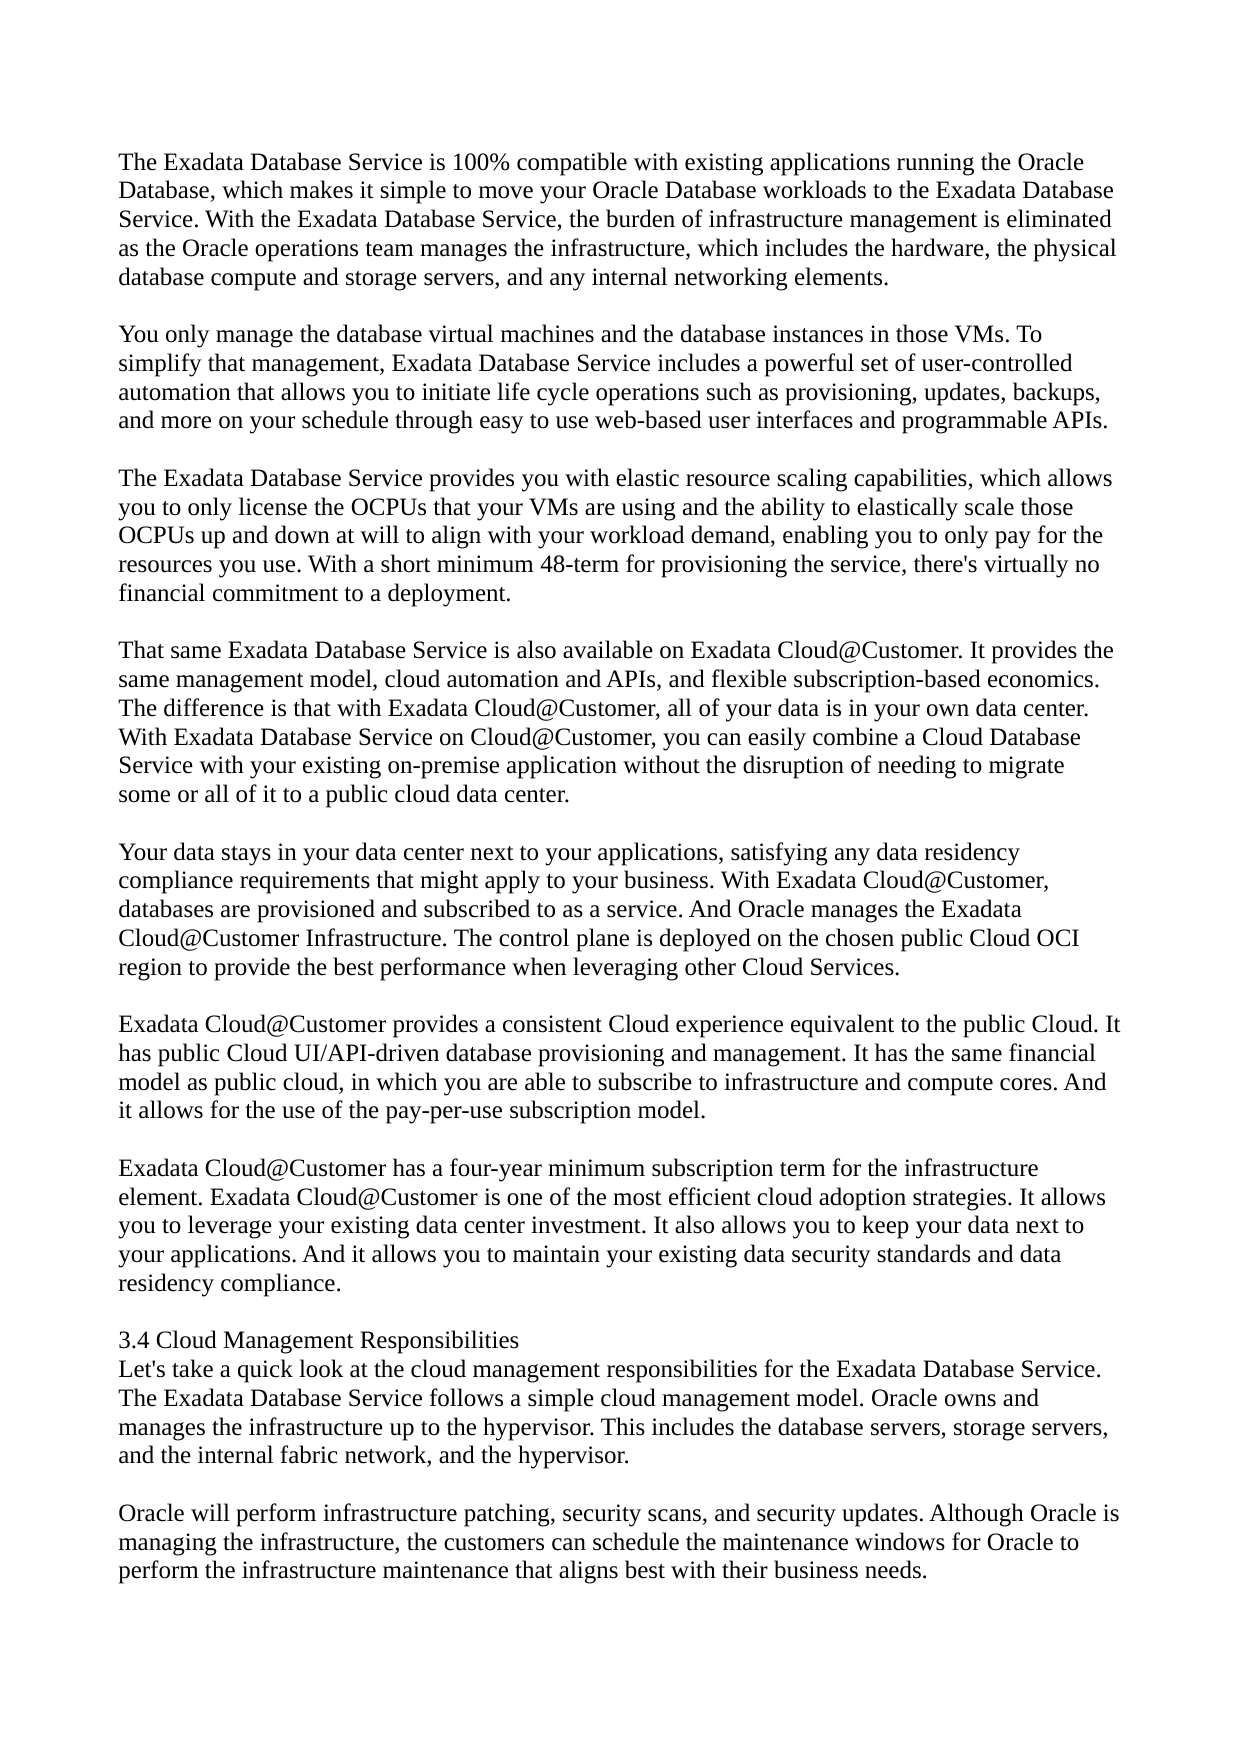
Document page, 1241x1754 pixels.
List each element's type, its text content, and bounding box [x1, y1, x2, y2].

text Let's take a quick look at the cloud management responsibilities for the Exadata Database Service. The Exadata Database Service follows a simple cloud management model. Oracle owns and manages the infrastructure up to the hypervisor. This includes the database servers, storage servers, and the internal fabric network, and the hypervisor. [118, 1354, 1122, 1469]
text The Exadata Database Service is 100% compatible with existing applications running the Oracle Database, which makes it simple to move your Oracle Database workloads to the Exadata Database Service. With the Exadata Database Service, the burden of infrastructure management is eliminated as the Oracle operations team manages the infrastructure, which includes the hardware, the physical database compute and storage servers, and any internal networking elements. [118, 147, 1122, 291]
text You only manage the database virtual machines and the database instances in those VMs. To simplify that management, Exadata Database Service includes a powerful set of user-controlled automation that allows you to initiate life cycle operations such as provisioning, updates, backups, and more on your schedule through easy to use web-based user interfaces and programmable APIs. [118, 319, 1122, 434]
text Exadata Cloud@Customer has a four-year minimum subscription term for the infrastructure element. Exadata Cloud@Customer is one of the most efficient cloud adoption strategies. It allows you to leverage your existing data center investment. It also allows you to keep your data next to your applications. And it allows you to maintain your existing data security standards and data residency compliance. [118, 1153, 1122, 1297]
text The Exadata Database Service provides you with elastic resource scaling capabilities, which allows you to only license the OCPUs that your VMs are using and the ability to elastically scale those OCPUs up and down at will to align with your workload demand, enabling you to only pay for the resources you use. With a short minimum 48-term for provisioning the service, there's virtually no financial commitment to a deployment. [118, 463, 1122, 607]
text Your data stays in your data center next to your applications, satisfying any data residency compliance requirements that might apply to your business. With Exadata Cloud@Customer, databases are provisioned and subscribed to as a service. And Oracle manages the Exadata Cloud@Customer Infrastructure. The control plane is deployed on the chosen public Cloud OCI region to provide the best performance when leveraging other Cloud Services. [118, 837, 1122, 981]
text Exadata Cloud@Customer provides a consistent Cloud experience equivalent to the public Cloud. It has public Cloud UI/API-driven database provisioning and management. It has the same financial model as public cloud, in which you are able to subscribe to infrastructure and compute cores. And it allows for the use of the pay-per-use subscription model. [118, 1009, 1122, 1124]
text Oracle will perform infrastructure patching, security scans, and security updates. Although Oracle is managing the infrastructure, the customers can schedule the maintenance windows for Oracle to perform the infrastructure maintenance that aligns best with their business needs. [118, 1498, 1122, 1584]
text 3.4 Cloud Management Responsibilities [118, 1326, 1122, 1354]
text That same Exadata Database Service is also available on Exadata Cloud@Customer. It provides the same management model, cloud automation and APIs, and flexible subscription-based economics. The difference is that with Exadata Cloud@Customer, all of your data is in your own data center. With Exadata Database Service on Cloud@Customer, you can easily combine a Cloud Database Service with your existing on-premise application without the disruption of needing to migrate some or all of it to a public cloud data center. [118, 636, 1122, 808]
